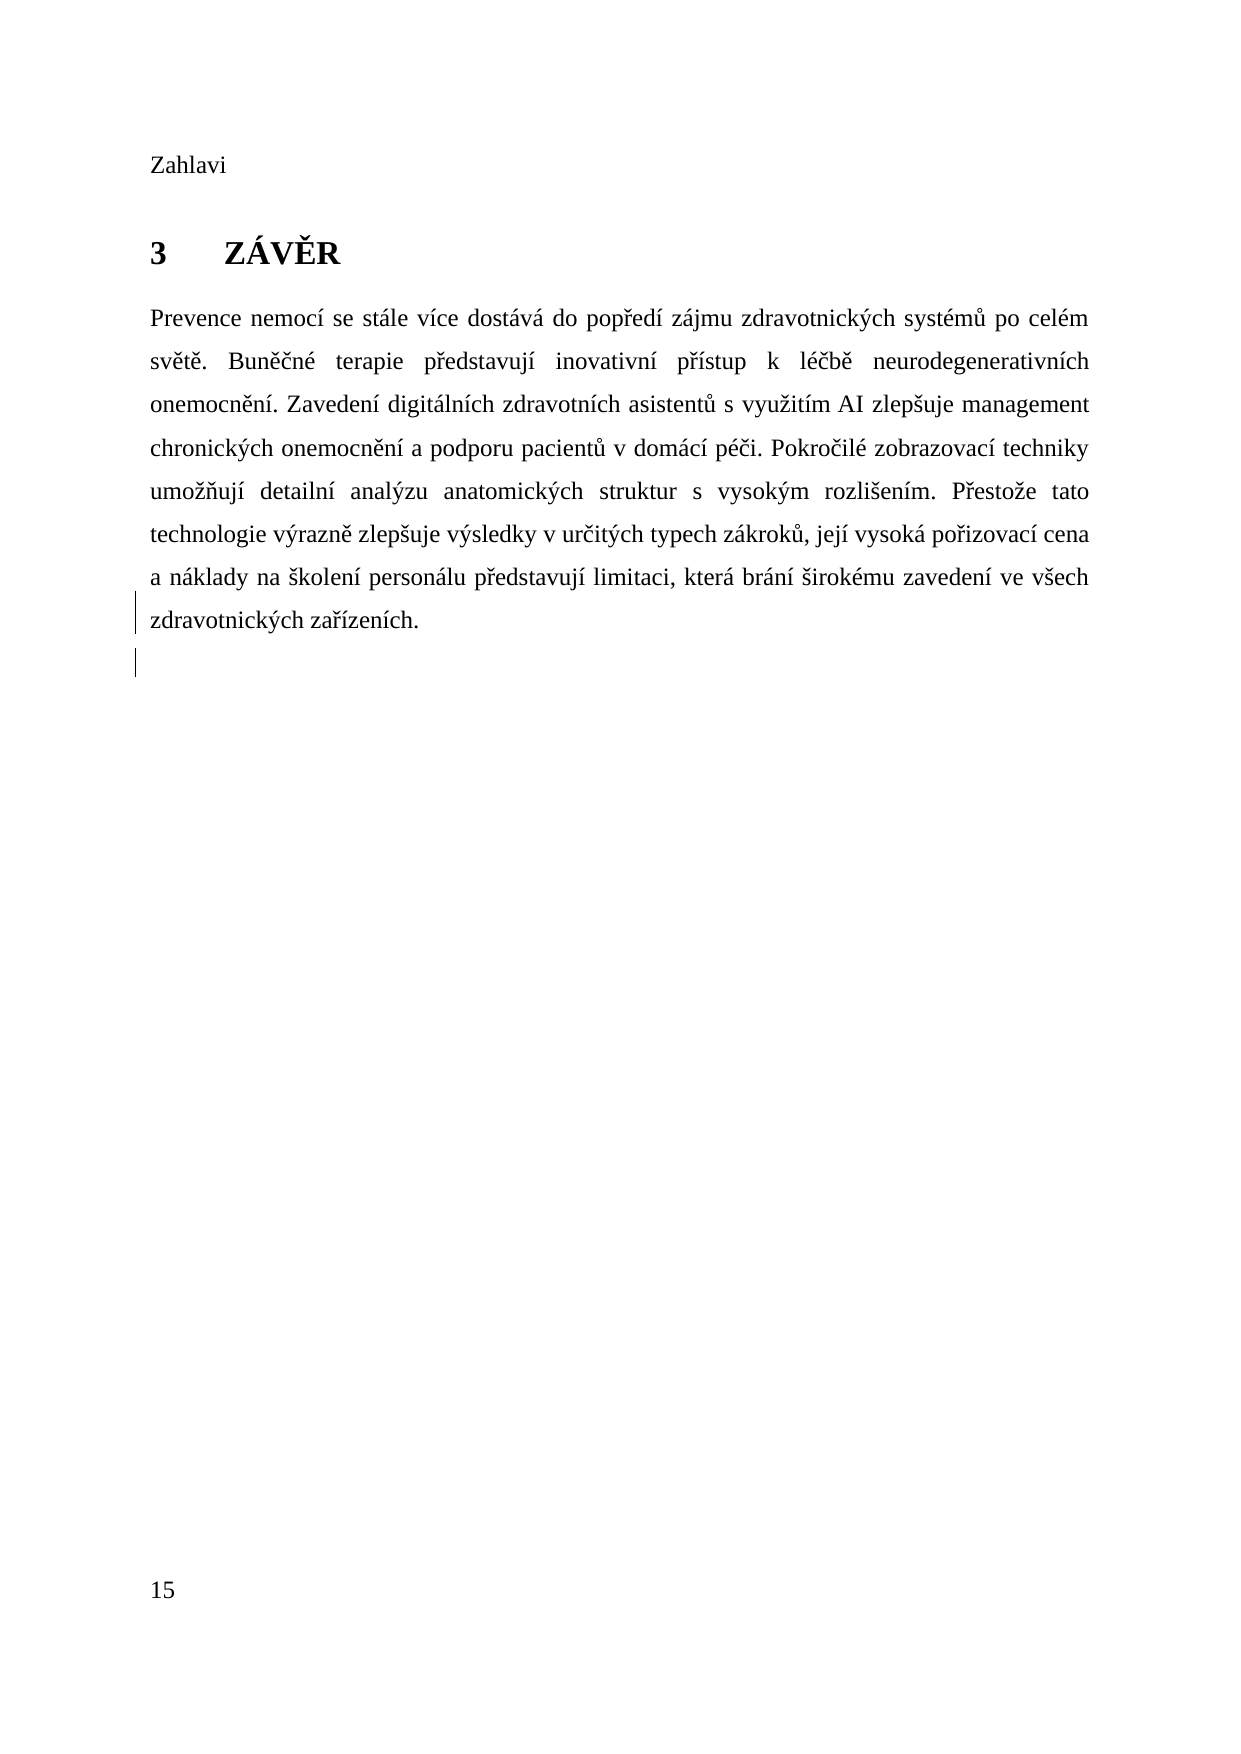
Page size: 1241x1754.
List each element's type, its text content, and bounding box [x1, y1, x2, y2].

subtitle Závěr [150, 233, 1090, 272]
text Prevence nemocí se stále více dostává do popředí zájmu zdravotnických systémů po celém světě. Buněčné terapie představují inovativní přístup k léčbě neurodegenerativních onemocnění. Zavedení digitálních zdravotních asistentů s využitím AI zlepšuje management chronických onemocnění a podporu pacientů v domácí péči. Pokročilé zobrazovací techniky umožňují detailní analýzu anatomických struktur s vysokým rozlišením. Přestože tato technologie výrazně zlepšuje výsledky v určitých typech zákroků, její vysoká pořizovací cena a náklady na školení personálu představují limitaci, která brání širokému zavedení ve všech zdravotnických zařízeních. [150, 303, 1090, 634]
